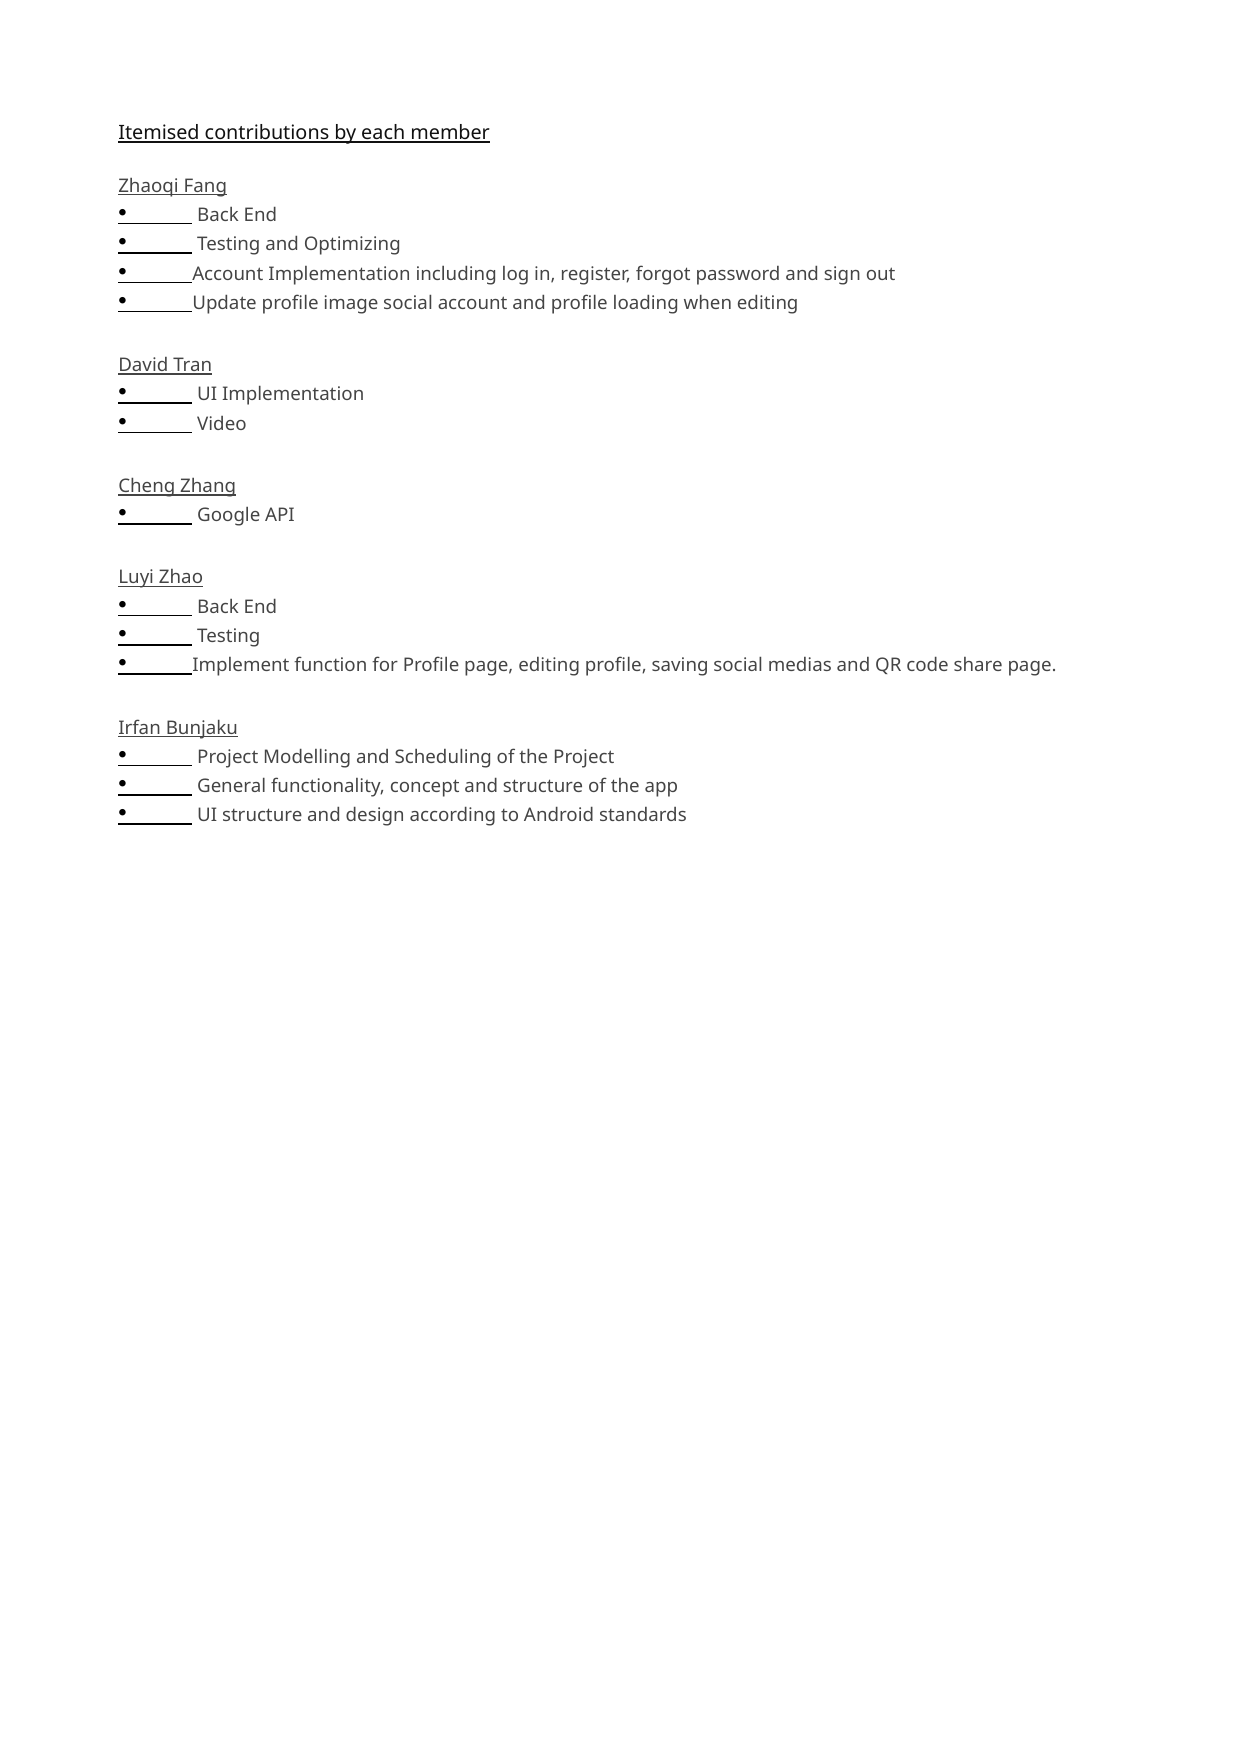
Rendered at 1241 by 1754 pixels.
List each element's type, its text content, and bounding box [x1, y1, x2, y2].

list Google API [118, 502, 1122, 527]
list General functionality, concept and structure of the app [118, 772, 1122, 798]
text Zhaoqi Fang [118, 172, 1122, 198]
text Itemised contributions by each member [118, 118, 1122, 145]
list UI Implementation [118, 381, 1122, 406]
text Cheng Zhang [118, 472, 1122, 498]
list Video [118, 410, 1122, 436]
list UI structure and design according to Android standards [118, 802, 1122, 827]
list Testing and Optimizing [118, 231, 1122, 256]
list Testing [118, 622, 1122, 648]
text David Tran [118, 351, 1122, 377]
list Account Implementation including log in, register, forgot password and sign out [118, 260, 1122, 285]
list Back End [118, 593, 1122, 619]
list Back End [118, 201, 1122, 227]
text Irfan Bunjaku [118, 714, 1122, 739]
list Update profile image social account and profile loading when editing [118, 289, 1122, 315]
text Luyi Zhao [118, 564, 1122, 589]
list Project Modelling and Scheduling of the Project [118, 743, 1122, 769]
list Implement function for Profile page, editing profile, saving social medias and QR code share page. [118, 652, 1122, 677]
